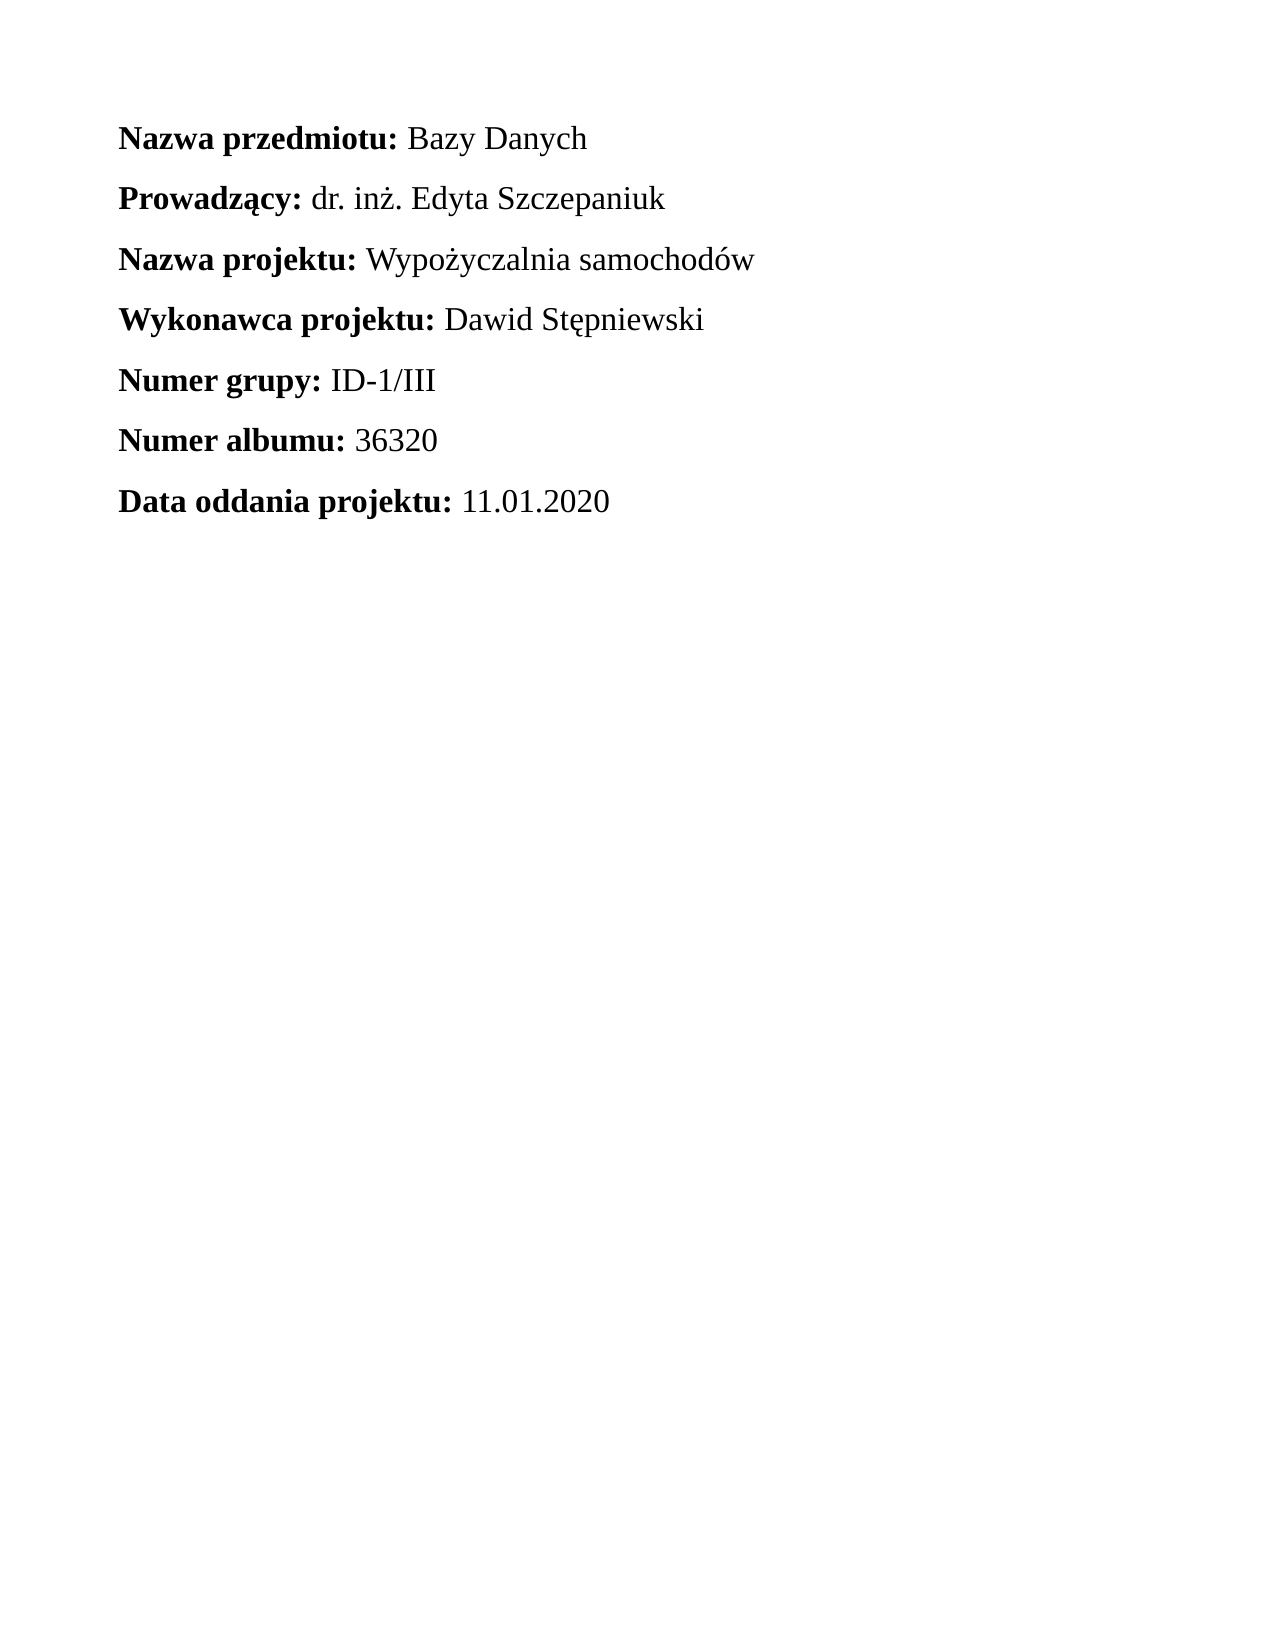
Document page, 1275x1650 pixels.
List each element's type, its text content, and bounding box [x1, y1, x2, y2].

text Wykonawca projektu: Dawid Stępniewski [118, 300, 1157, 338]
text Numer albumu: 36320 [118, 421, 1157, 459]
text Numer grupy: ID-1/III [118, 360, 1157, 398]
text Data oddania projektu: 11.01.2020 [118, 481, 1157, 519]
text Nazwa projektu: Wypożyczalnia samochodów [118, 239, 1157, 277]
text Prowadzący: dr. inż. Edyta Szczepaniuk [118, 179, 1157, 217]
text Nazwa przedmiotu: Bazy Danych [118, 118, 1157, 156]
